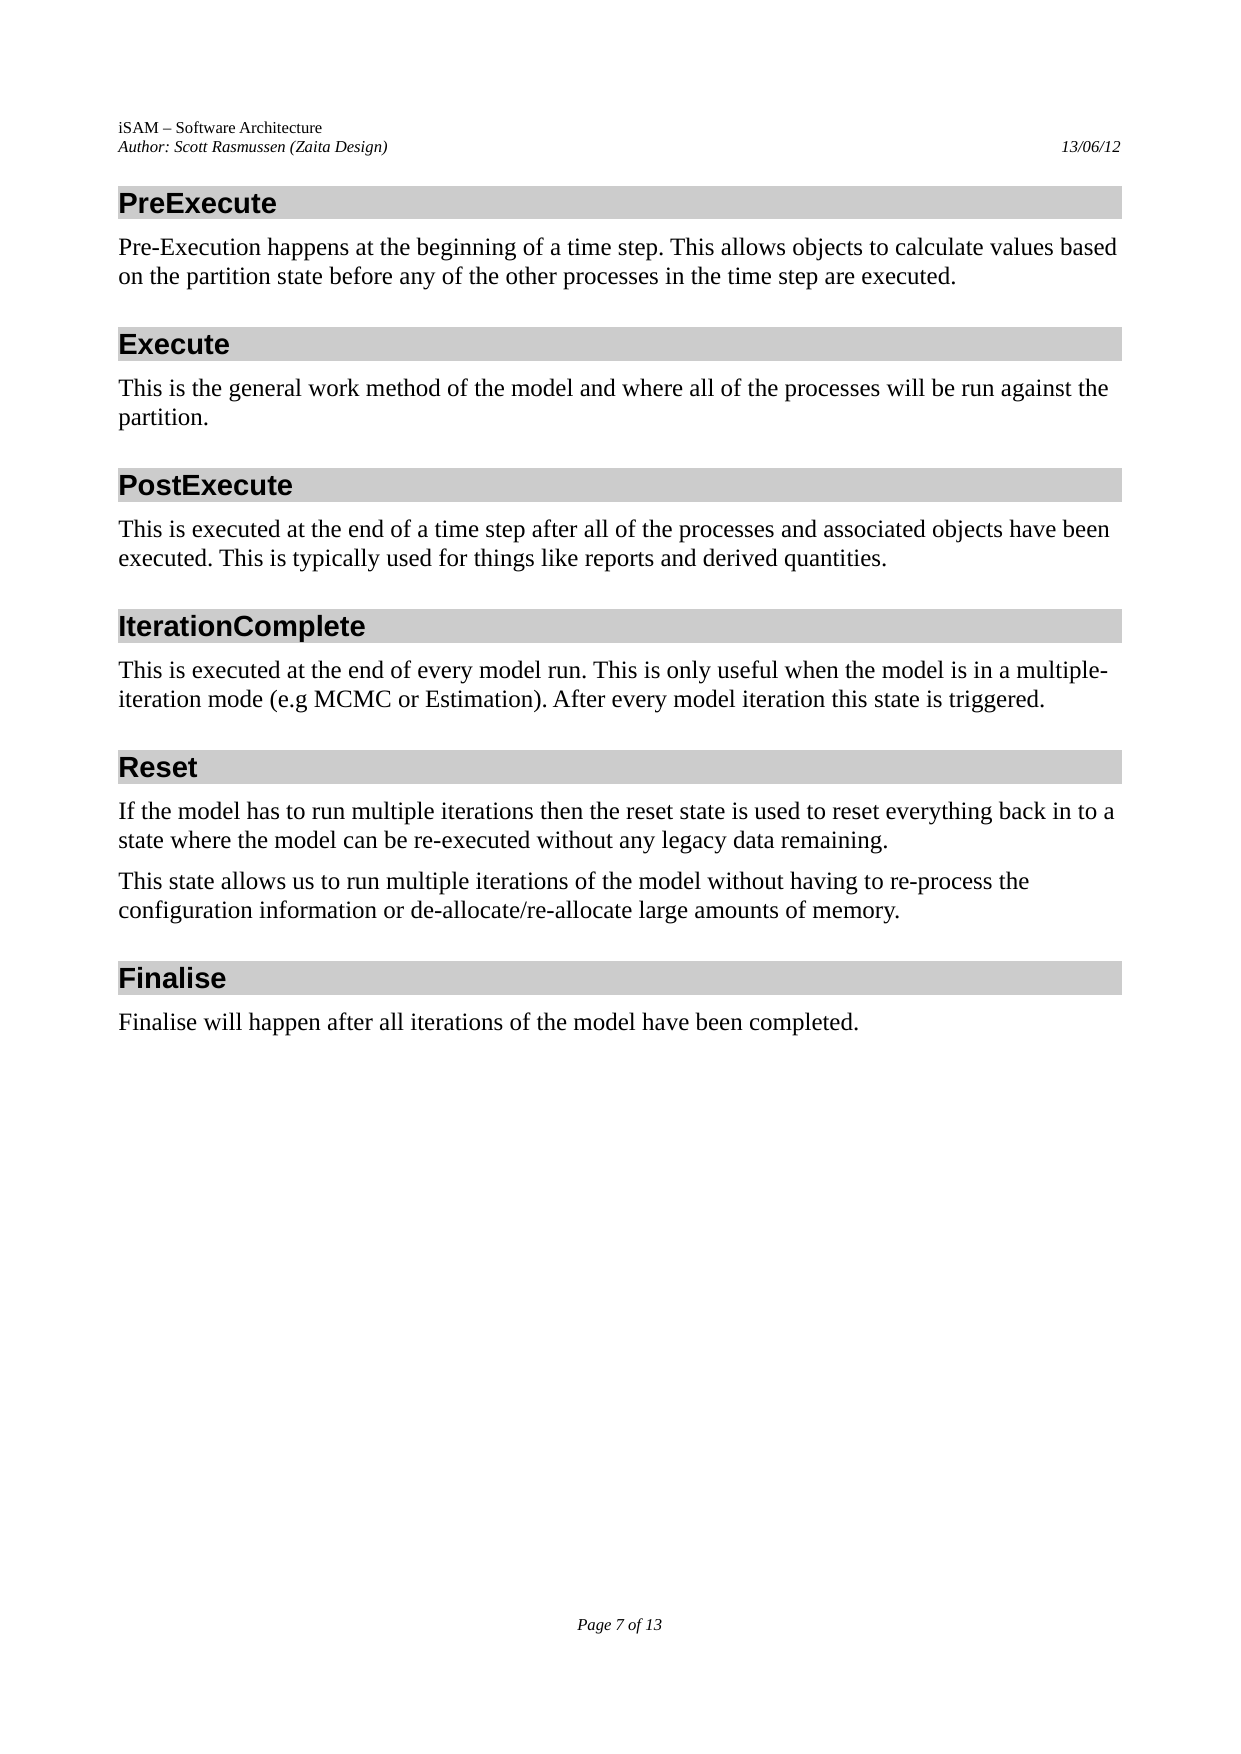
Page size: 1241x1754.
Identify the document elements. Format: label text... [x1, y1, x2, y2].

subtitle Execute [118, 327, 1122, 361]
text Finalise will happen after all iterations of the model have been completed. [118, 1007, 1122, 1036]
subtitle Reset [118, 750, 1122, 784]
text This is executed at the end of a time step after all of the processes and associated objects have been executed. This is typically used for things like reports and derived quantities. [118, 514, 1122, 572]
text If the model has to run multiple iterations then the reset state is used to reset everything back in to a state where the model can be re-executed without any legacy data remaining. [118, 796, 1122, 854]
text This is the general work method of the model and where all of the processes will be run against the partition. [118, 373, 1122, 431]
subtitle PostExecute [118, 468, 1122, 502]
text This is executed at the end of every model run. This is only useful when the model is in a multiple-iteration mode (e.g MCMC or Estimation). After every model iteration this state is triggered. [118, 655, 1122, 713]
subtitle PreExecute [118, 186, 1122, 219]
text Pre-Execution happens at the beginning of a time step. This allows objects to calculate values based on the partition state before any of the other processes in the time step are executed. [118, 232, 1122, 289]
subtitle Finalise [118, 961, 1122, 995]
subtitle IterationComplete [118, 609, 1122, 643]
text This state allows us to run multiple iterations of the model without having to re-process the configuration information or de-allocate/re-allocate large amounts of memory. [118, 866, 1122, 924]
